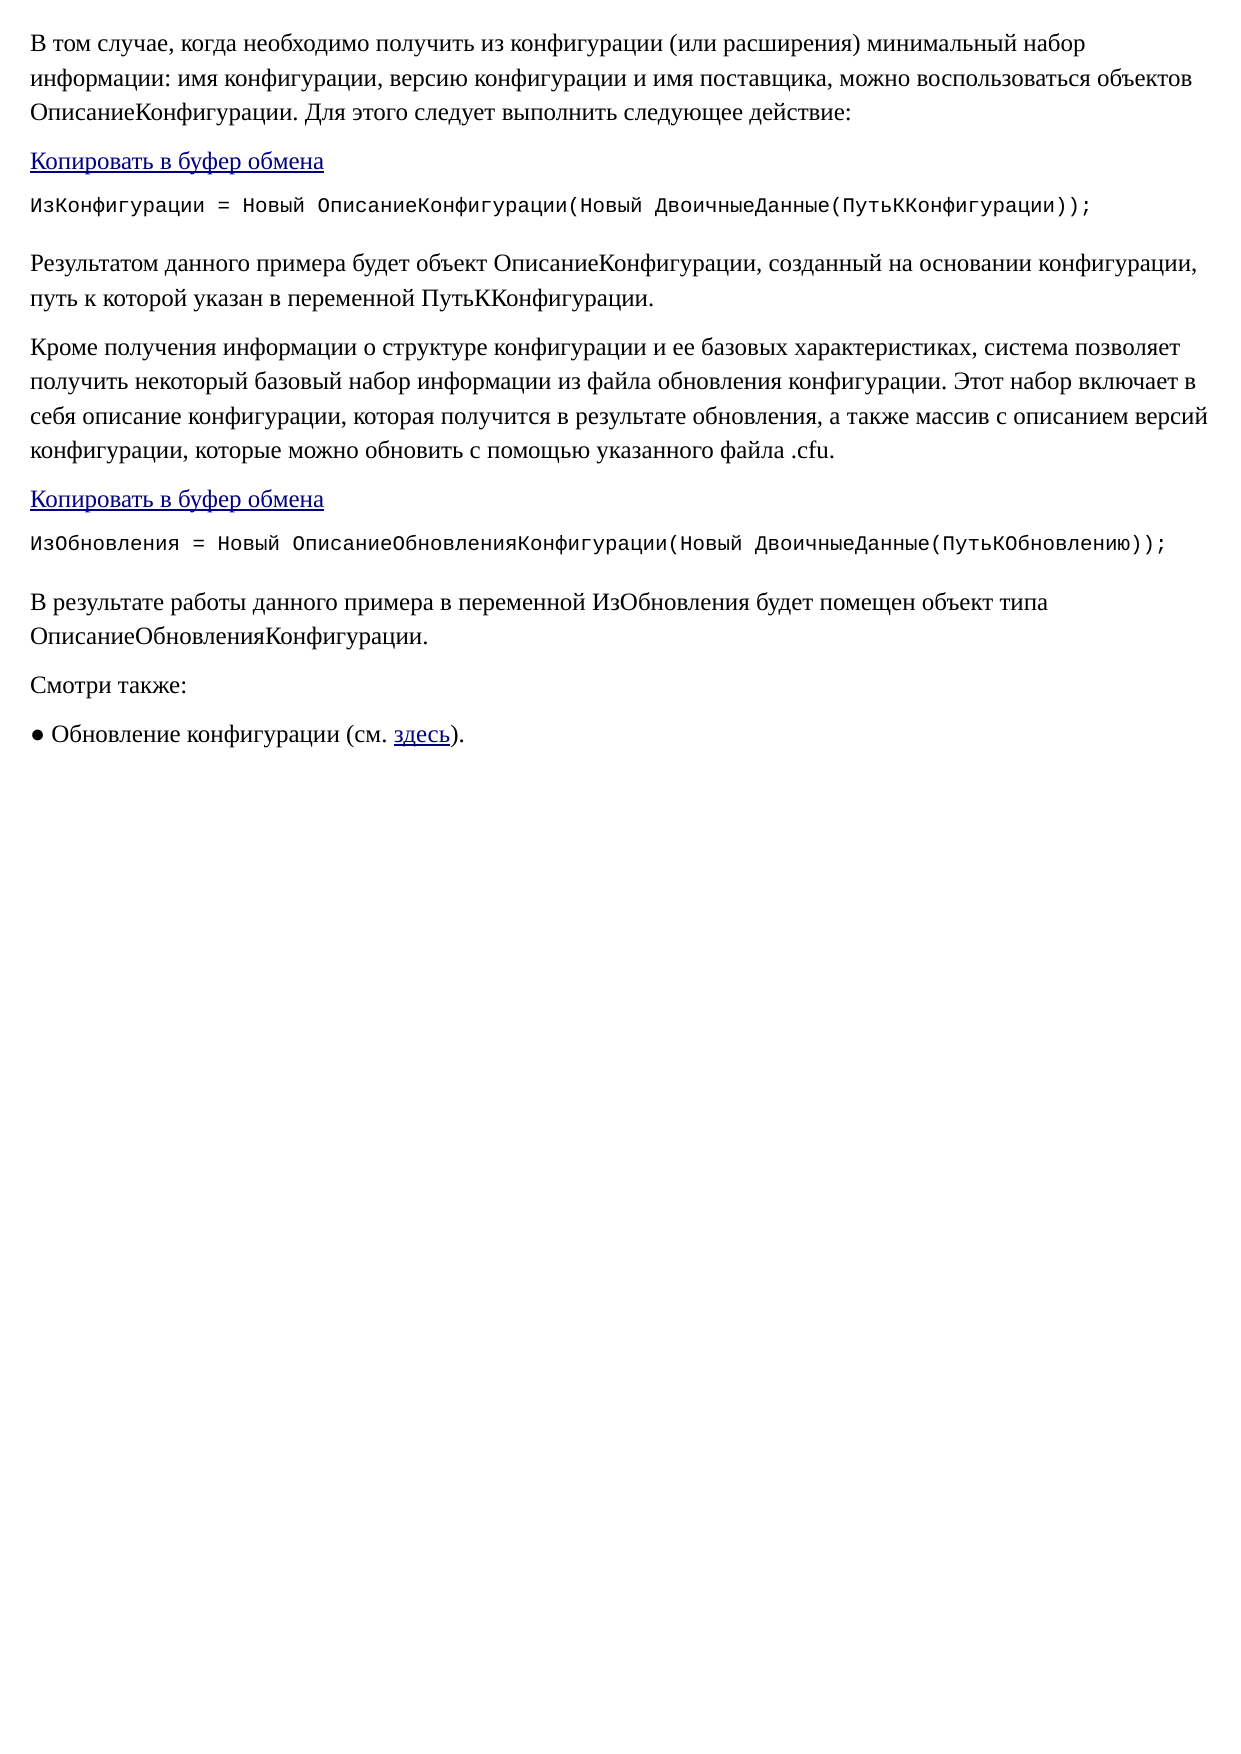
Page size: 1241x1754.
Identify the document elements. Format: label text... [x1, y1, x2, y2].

text Копировать в буфер обмена [30, 146, 1211, 175]
text ИзОбновления = Новый ОписаниеОбновленияКонфигурации(Новый ДвоичныеДанные(ПутьКОбновлению)); [30, 533, 1211, 557]
text В результате работы данного примера в переменной ИзОбновления будет помещен объект типа ОписаниеОбновленияКонфигурации. [30, 587, 1211, 650]
text Копировать в буфер обмена [30, 484, 1211, 513]
text Смотри также: [30, 670, 1211, 699]
text Кроме получения информации о структуре конфигурации и ее базовых характеристиках, система позволяет получить некоторый базовый набор информации из файла обновления конфигурации. Этот набор включает в себя описание конфигурации, которая получится в результате обновления, а также массив с описанием версий конфигурации, которые можно обновить с помощью указанного файла .cfu. [30, 332, 1211, 464]
text Результатом данного примера будет объект ОписаниеКонфигурации, созданный на основании конфигурации, путь к которой указан в переменной ПутьККонфигурации. [30, 248, 1211, 312]
text В том случае, когда необходимо получить из конфигурации (или расширения) минимальный набор информации: имя конфигурации, версию конфигурации и имя поставщика, можно воспользоваться объектов ОписаниеКонфигурации. Для этого следует выполнить следующее действие: [30, 28, 1211, 126]
text ● Обновление конфигурации (см. здесь). [30, 719, 1211, 748]
text ИзКонфигурации = Новый ОписаниеКонфигурации(Новый ДвоичныеДанные(ПутьККонфигурации)); [30, 195, 1211, 219]
